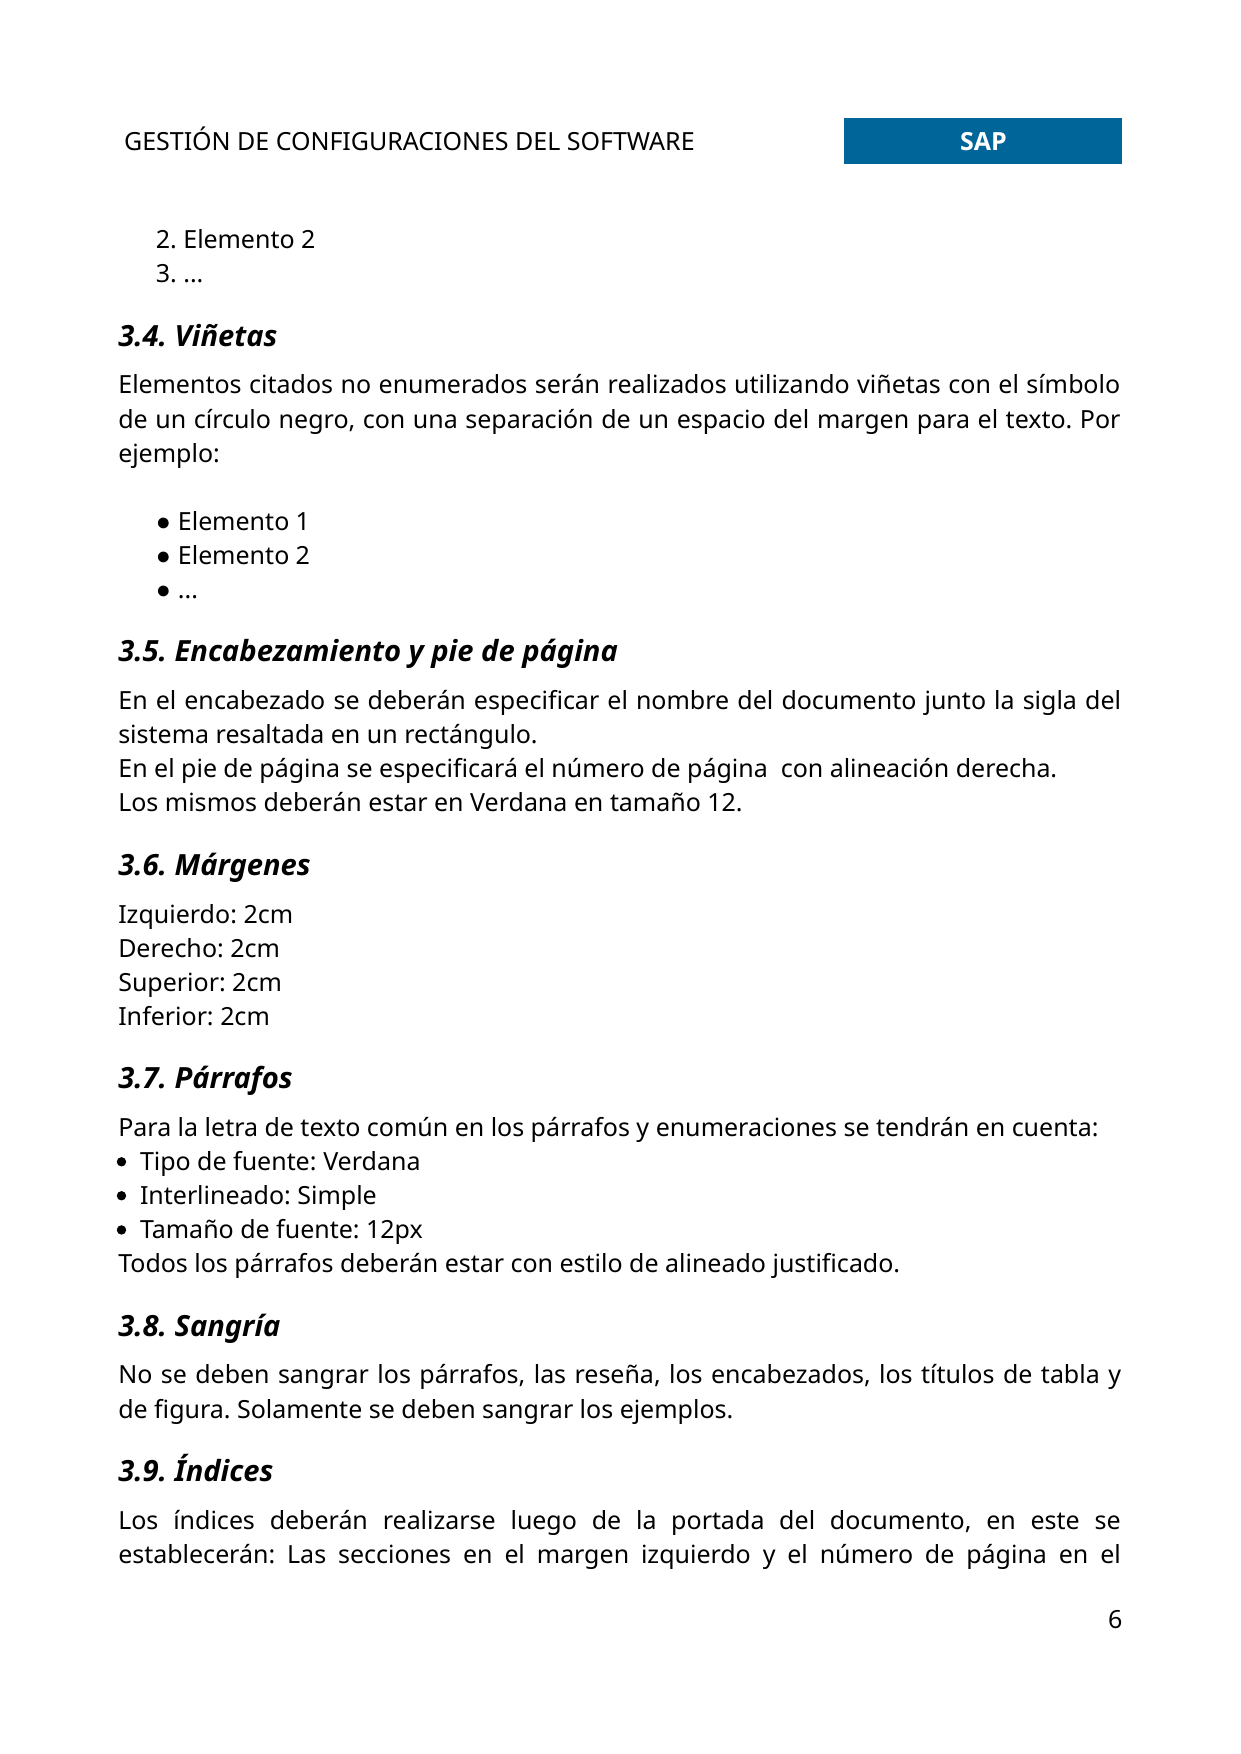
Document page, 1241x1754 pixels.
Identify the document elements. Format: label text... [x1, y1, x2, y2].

list Elemento 2 [156, 222, 1122, 256]
text Elementos citados no enumerados serán realizados utilizando viñetas con el símbolo de un círculo negro, con una separación de un espacio del margen para el texto. Por ejemplo: [118, 367, 1122, 469]
text Derecho: 2cm [118, 930, 1122, 964]
text Superior: 2cm [118, 964, 1122, 998]
text En el pie de página se especificará el número de página con alineación derecha. [118, 751, 1122, 785]
list ... [156, 256, 1122, 290]
text En el encabezado se deberán especificar el nombre del documento junto la sigla del sistema resaltada en un rectángulo. [118, 683, 1122, 751]
list Elemento 2 [156, 537, 1122, 572]
subtitle 3.6. Márgenes [118, 844, 1122, 884]
list Elemento 1 [156, 503, 1122, 537]
text Para la letra de texto común en los párrafos y enumeraciones se tendrán en cuenta: [118, 1110, 1122, 1144]
subtitle 3.4. Viñetas [118, 315, 1122, 355]
text Izquierdo: 2cm [118, 896, 1122, 930]
list Tamaño de fuente: 12px [117, 1212, 1122, 1246]
text Todos los párrafos deberán estar con estilo de alineado justificado. [118, 1246, 1122, 1280]
text Los mismos deberán estar en Verdana en tamaño 12. [118, 785, 1122, 819]
subtitle 3.5. Encabezamiento y pie de página [118, 631, 1122, 670]
list Tipo de fuente: Verdana [117, 1144, 1122, 1178]
text Inferior: 2cm [118, 998, 1122, 1032]
subtitle 3.8. Sangría [118, 1305, 1122, 1345]
text Los índices deberán realizarse luego de la portada del documento, en este se establecerán: Las secciones en el margen izquierdo y el número de página en el [118, 1502, 1122, 1571]
list ... [156, 572, 1122, 606]
subtitle 3.7. Párrafos [118, 1057, 1122, 1097]
text No se deben sangrar los párrafos, las reseña, los encabezados, los títulos de tabla y de figura. Solamente se deben sangrar los ejemplos. [118, 1357, 1122, 1425]
subtitle 3.9. Índices [118, 1450, 1122, 1490]
list Interlineado: Simple [117, 1178, 1122, 1212]
